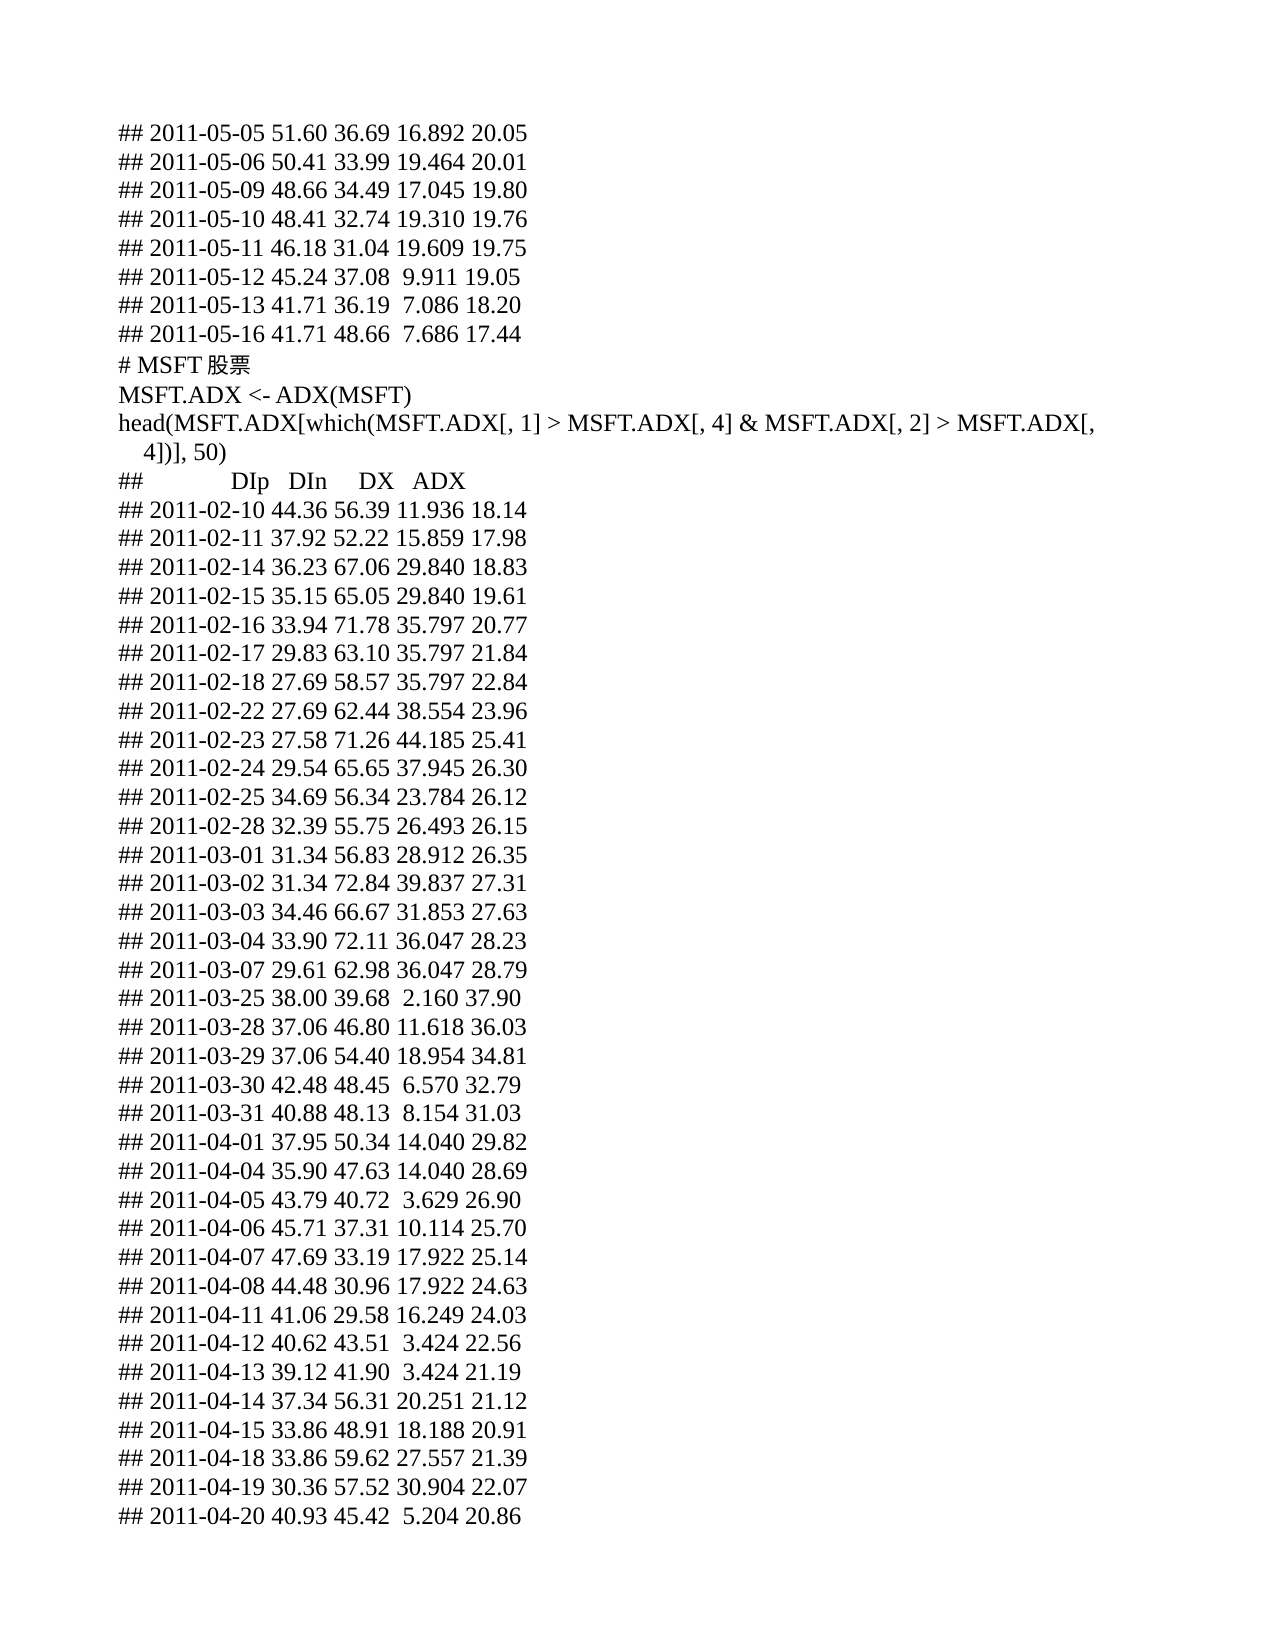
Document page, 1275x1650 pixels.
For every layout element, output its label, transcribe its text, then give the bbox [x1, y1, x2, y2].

text ## 2011-04-08 44.48 30.96 17.922 24.63 [118, 1271, 1157, 1300]
text ## 2011-04-05 43.79 40.72 3.629 26.90 [118, 1185, 1157, 1213]
text ## 2011-03-25 38.00 39.68 2.160 37.90 [118, 983, 1157, 1012]
text ## 2011-02-18 27.69 58.57 35.797 22.84 [118, 667, 1157, 696]
text ## 2011-03-31 40.88 48.13 8.154 31.03 [118, 1098, 1157, 1127]
text ## 2011-04-20 40.93 45.42 5.204 20.86 [118, 1501, 1157, 1530]
text ## 2011-02-17 29.83 63.10 35.797 21.84 [118, 638, 1157, 667]
text ## 2011-02-25 34.69 56.34 23.784 26.12 [118, 782, 1157, 811]
text ## 2011-02-16 33.94 71.78 35.797 20.77 [118, 610, 1157, 638]
text ## 2011-03-04 33.90 72.11 36.047 28.23 [118, 926, 1157, 955]
text ## 2011-05-10 48.41 32.74 19.310 19.76 [118, 204, 1157, 233]
text ## 2011-04-07 47.69 33.19 17.922 25.14 [118, 1242, 1157, 1271]
text ## 2011-05-11 46.18 31.04 19.609 19.75 [118, 233, 1157, 262]
text # MSFT股票 [118, 348, 1157, 380]
text ## 2011-03-03 34.46 66.67 31.853 27.63 [118, 897, 1157, 926]
text ## 2011-02-14 36.23 67.06 29.840 18.83 [118, 552, 1157, 581]
text ## 2011-03-29 37.06 54.40 18.954 34.81 [118, 1041, 1157, 1070]
text ## 2011-04-11 41.06 29.58 16.249 24.03 [118, 1300, 1157, 1328]
text ## 2011-02-28 32.39 55.75 26.493 26.15 [118, 811, 1157, 840]
text ## 2011-02-24 29.54 65.65 37.945 26.30 [118, 753, 1157, 782]
text ## 2011-04-19 30.36 57.52 30.904 22.07 [118, 1472, 1157, 1501]
text ## 2011-05-13 41.71 36.19 7.086 18.20 [118, 291, 1157, 319]
text ## 2011-04-01 37.95 50.34 14.040 29.82 [118, 1127, 1157, 1156]
text ## 2011-04-13 39.12 41.90 3.424 21.19 [118, 1357, 1157, 1386]
text ## 2011-03-28 37.06 46.80 11.618 36.03 [118, 1012, 1157, 1041]
text ## 2011-02-15 35.15 65.05 29.840 19.61 [118, 581, 1157, 610]
text ## 2011-05-06 50.41 33.99 19.464 20.01 [118, 147, 1157, 176]
text ## 2011-05-16 41.71 48.66 7.686 17.44 [118, 319, 1157, 348]
text ## 2011-03-07 29.61 62.98 36.047 28.79 [118, 955, 1157, 983]
text 4])], 50) [118, 437, 1157, 466]
text ## 2011-02-22 27.69 62.44 38.554 23.96 [118, 696, 1157, 725]
text ## 2011-02-23 27.58 71.26 44.185 25.41 [118, 725, 1157, 753]
text MSFT.ADX <- ADX(MSFT) [118, 380, 1157, 408]
text ## 2011-04-06 45.71 37.31 10.114 25.70 [118, 1213, 1157, 1242]
text ## 2011-04-15 33.86 48.91 18.188 20.91 [118, 1415, 1157, 1443]
text ## 2011-03-01 31.34 56.83 28.912 26.35 [118, 840, 1157, 868]
text ## 2011-04-04 35.90 47.63 14.040 28.69 [118, 1156, 1157, 1185]
text ## 2011-02-11 37.92 52.22 15.859 17.98 [118, 523, 1157, 552]
text ## 2011-04-12 40.62 43.51 3.424 22.56 [118, 1328, 1157, 1357]
text head(MSFT.ADX[which(MSFT.ADX[, 1] > MSFT.ADX[, 4] & MSFT.ADX[, 2] > MSFT.ADX[, [118, 408, 1157, 437]
text ## 2011-05-09 48.66 34.49 17.045 19.80 [118, 176, 1157, 204]
text ## 2011-05-12 45.24 37.08 9.911 19.05 [118, 262, 1157, 291]
text ## 2011-03-02 31.34 72.84 39.837 27.31 [118, 868, 1157, 897]
text ## 2011-05-05 51.60 36.69 16.892 20.05 [118, 118, 1157, 147]
text ## DIp DIn DX ADX [118, 466, 1157, 495]
text ## 2011-03-30 42.48 48.45 6.570 32.79 [118, 1070, 1157, 1098]
text ## 2011-04-18 33.86 59.62 27.557 21.39 [118, 1443, 1157, 1472]
text ## 2011-04-14 37.34 56.31 20.251 21.12 [118, 1386, 1157, 1415]
text ## 2011-02-10 44.36 56.39 11.936 18.14 [118, 495, 1157, 523]
